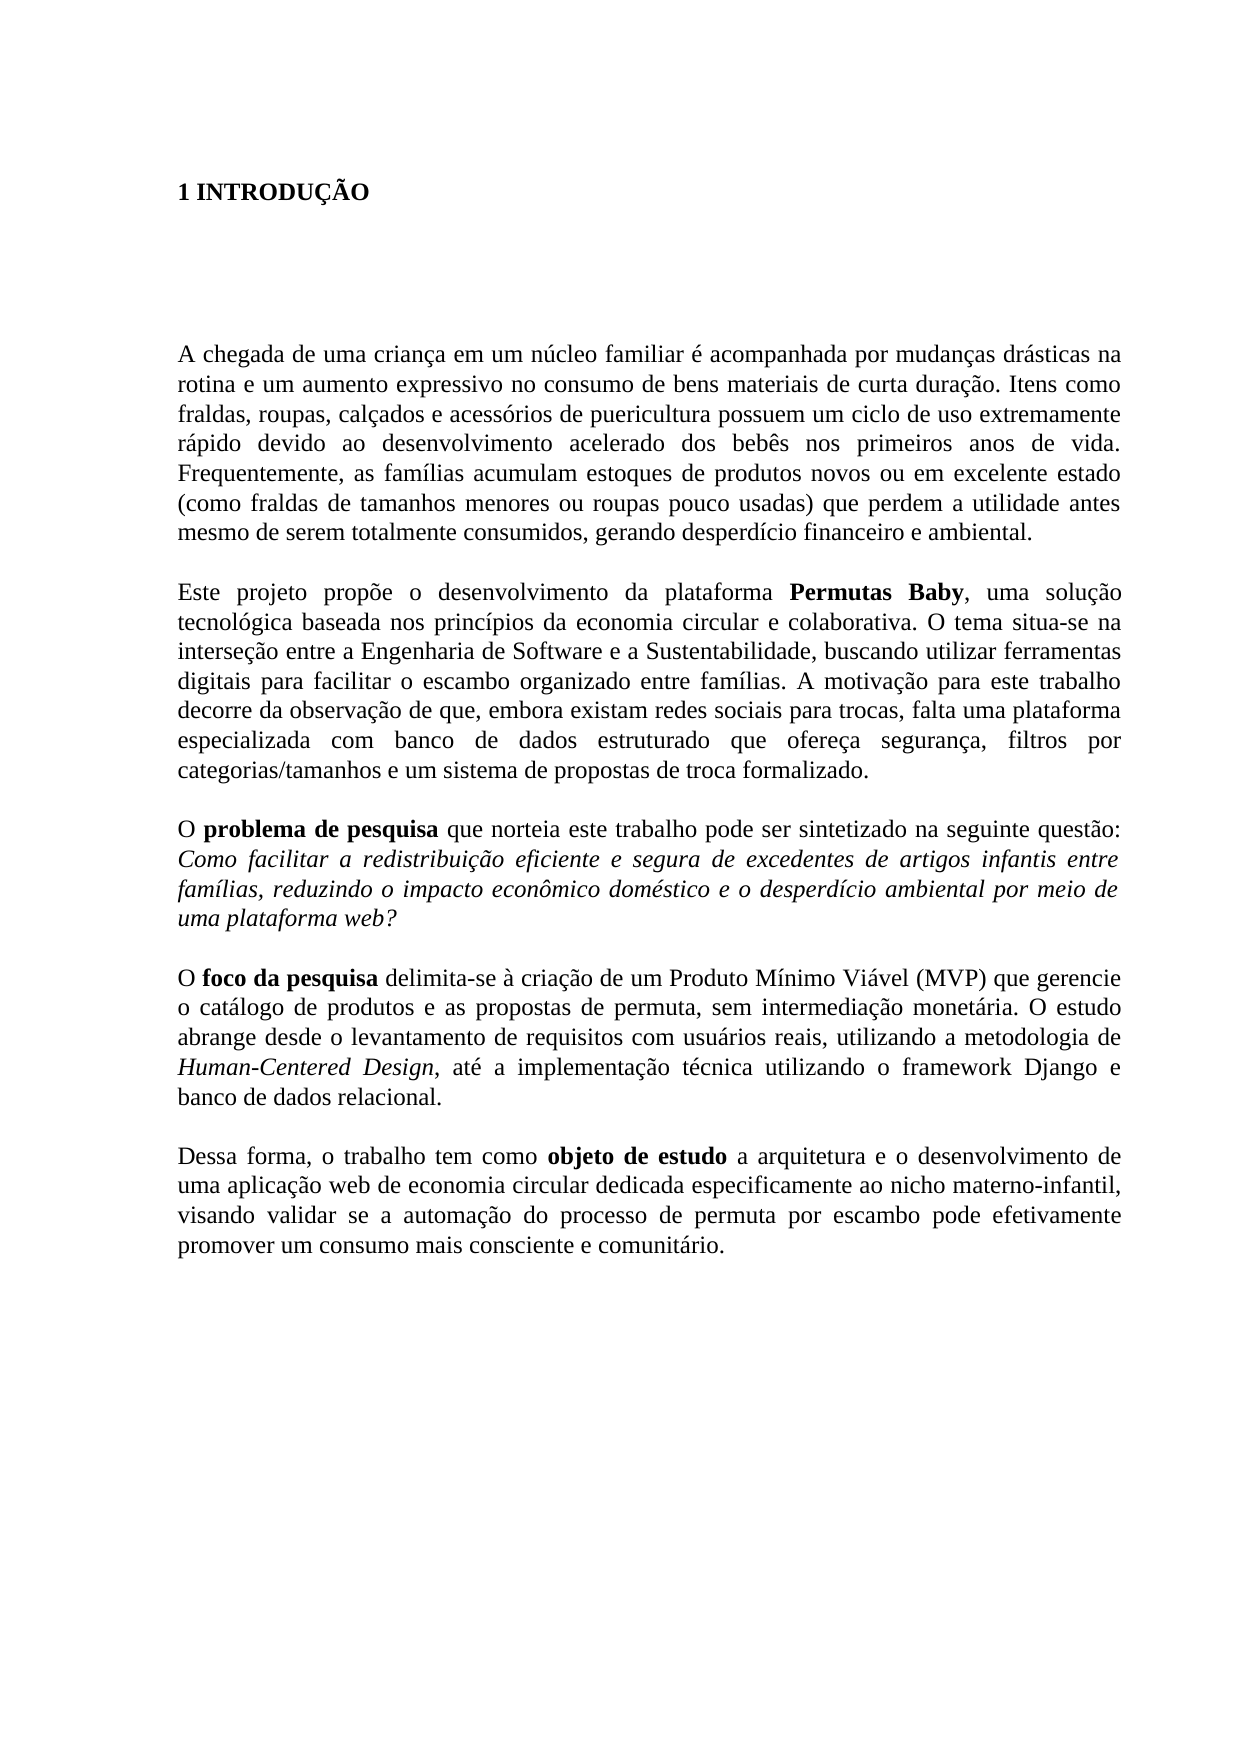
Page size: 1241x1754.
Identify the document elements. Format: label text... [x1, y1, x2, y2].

text A chegada de uma criança em um núcleo familiar é acompanhada por mudanças drásticas na rotina e um aumento expressivo no consumo de bens materiais de curta duração. Itens como fraldas, roupas, calçados e acessórios de puericultura possuem um ciclo de uso extremamente rápido devido ao desenvolvimento acelerado dos bebês nos primeiros anos de vida. Frequentemente, as famílias acumulam estoques de produtos novos ou em excelente estado (como fraldas de tamanhos menores ou roupas pouco usadas) que perdem a utilidade antes mesmo de serem totalmente consumidos, gerando desperdício financeiro e ambiental. [177, 338, 1122, 546]
text O problema de pesquisa que norteia este trabalho pode ser sintetizado na seguinte questão: Como facilitar a redistribuição eficiente e segura de excedentes de artigos infantis entre famílias, reduzindo o impacto econômico doméstico e o desperdício ambiental por meio de uma plataforma web? [177, 813, 1122, 932]
text Este projeto propõe o desenvolvimento da plataforma Permutas Baby, uma solução tecnológica baseada nos princípios da economia circular e colaborativa. O tema situa-se na interseção entre a Engenharia de Software e a Sustentabilidade, buscando utilizar ferramentas digitais para facilitar o escambo organizado entre famílias. A motivação para este trabalho decorre da observação de que, embora existam redes sociais para trocas, falta uma plataforma especializada com banco de dados estruturado que ofereça segurança, filtros por categorias/tamanhos e um sistema de propostas de troca formalizado. [177, 576, 1122, 784]
text O foco da pesquisa delimita-se à criação de um Produto Mínimo Viável (MVP) que gerencie o catálogo de produtos e as propostas de permuta, sem intermediação monetária. O estudo abrange desde o levantamento de requisitos com usuários reais, utilizando a metodologia de Human-Centered Design, até a implementação técnica utilizando o framework Django e banco de dados relacional. [177, 962, 1122, 1110]
text Dessa forma, o trabalho tem como objeto de estudo a arquitetura e o desenvolvimento de uma aplicação web de economia circular dedicada especificamente ao nicho materno-infantil, visando validar se a automação do processo de permuta por escambo pode efetivamente promover um consumo mais consciente e comunitário. [177, 1140, 1122, 1259]
subtitle 1 Introdução [177, 177, 1122, 206]
